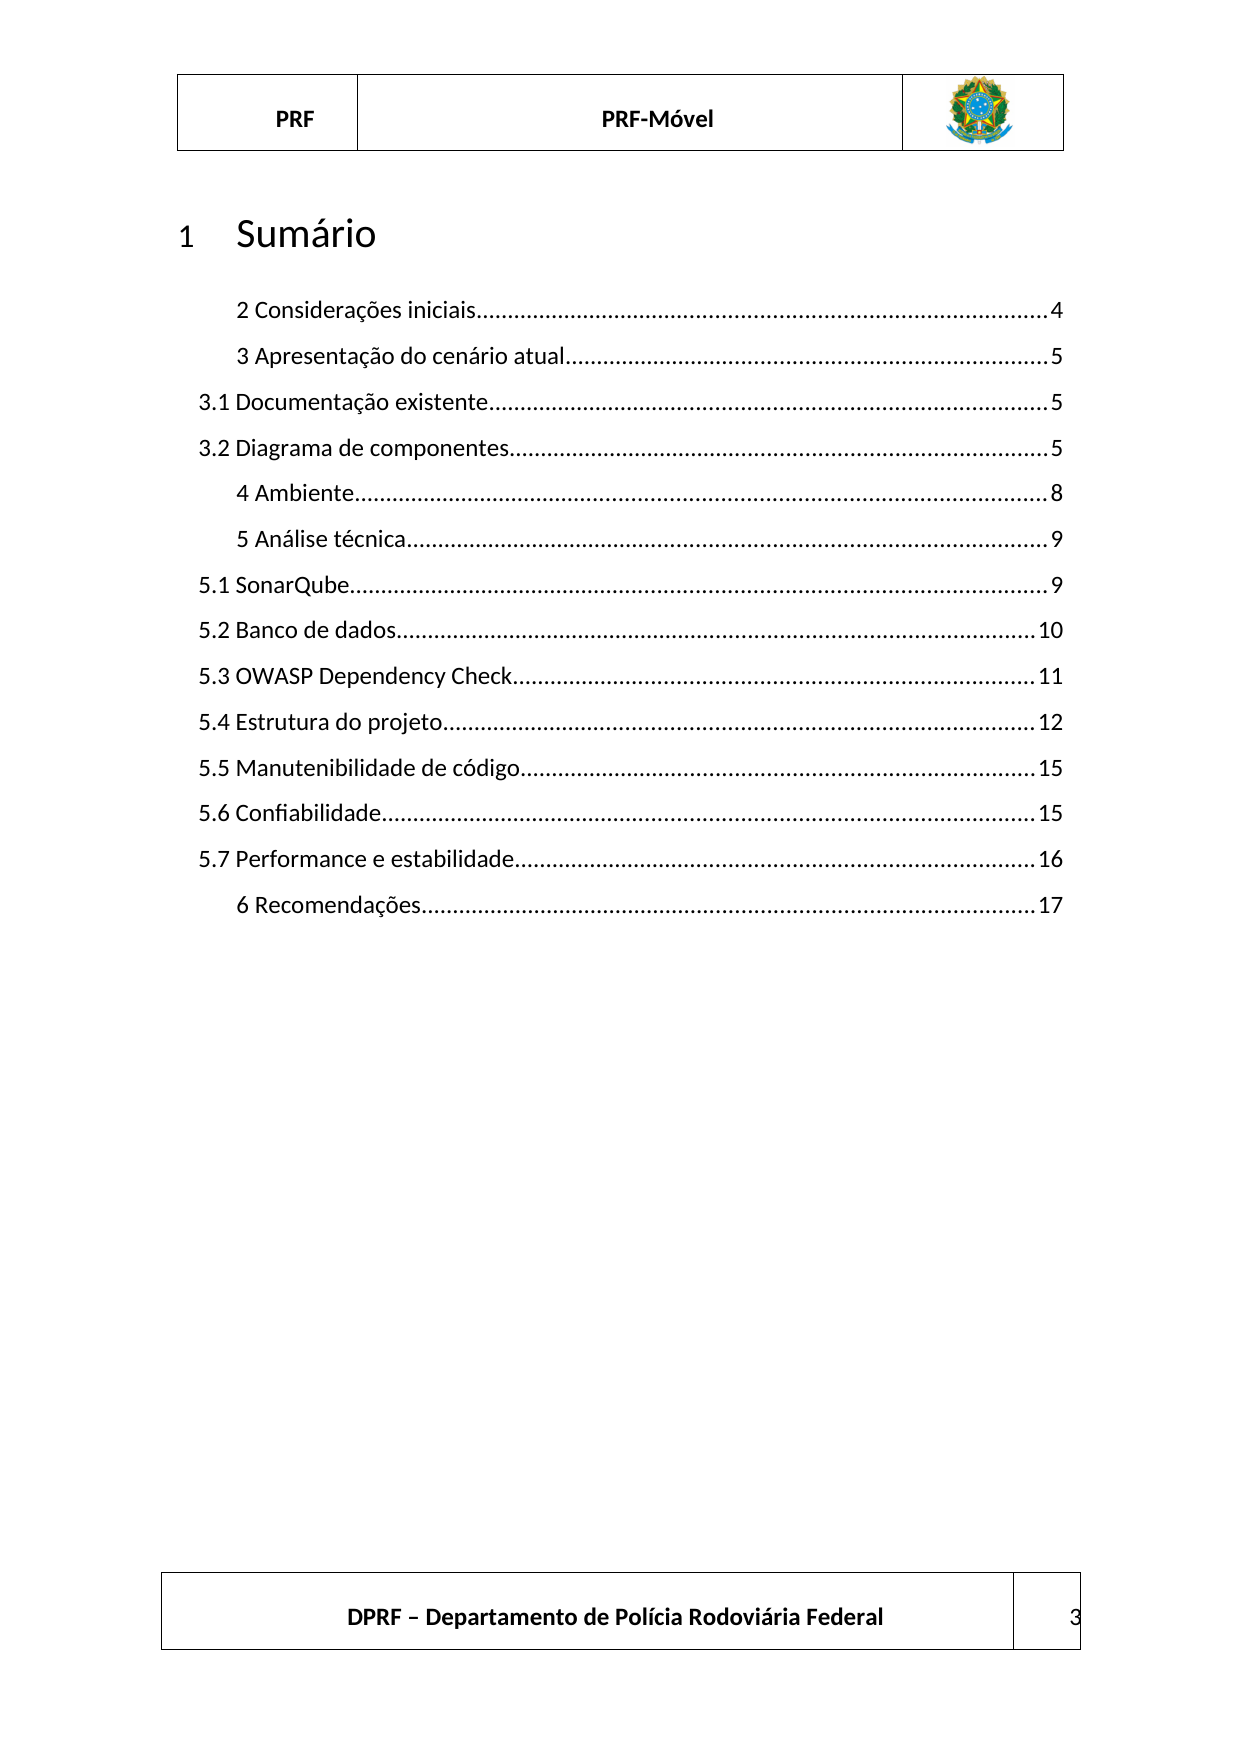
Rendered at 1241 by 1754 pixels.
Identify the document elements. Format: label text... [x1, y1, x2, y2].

text 5 Análise técnica 9 [177, 523, 236, 554]
subtitle Sumário [177, 207, 236, 257]
text 3 Apresentação do cenário atual 5 [177, 340, 236, 371]
picture [944, 75, 1020, 149]
text 6 Recomendações 17 [177, 889, 236, 919]
text 4 Ambiente 8 [177, 477, 1063, 508]
subtitle Sumário [377, 207, 1063, 257]
text 2 Considerações iniciais 4 [177, 294, 1063, 325]
